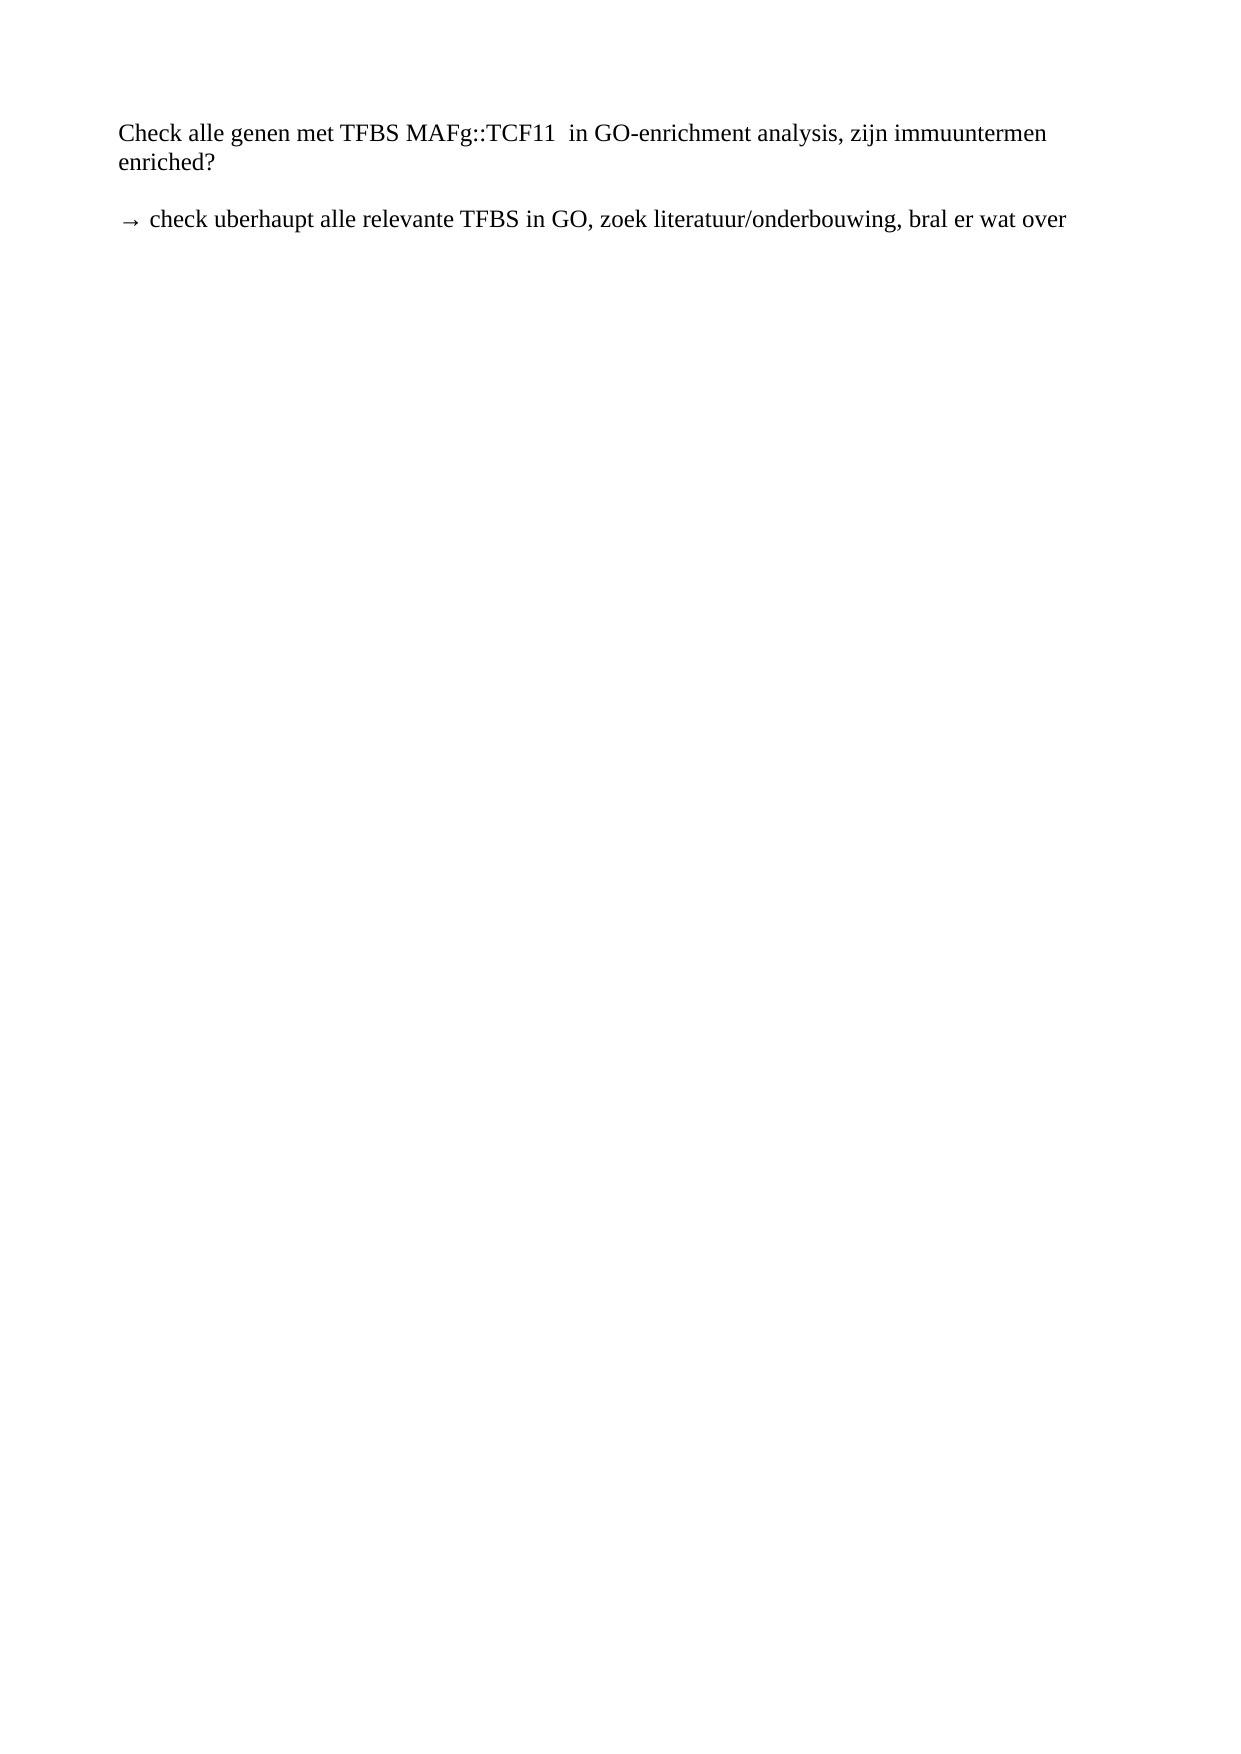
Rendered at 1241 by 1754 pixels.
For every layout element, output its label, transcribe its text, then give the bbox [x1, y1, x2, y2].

text → check uberhaupt alle relevante TFBS in GO, zoek literatuur/onderbouwing, bral er wat over [118, 204, 1122, 233]
text Check alle genen met TFBS MAFg::TCF11 in GO-enrichment analysis, zijn immuuntermen enriched? [118, 118, 1122, 176]
